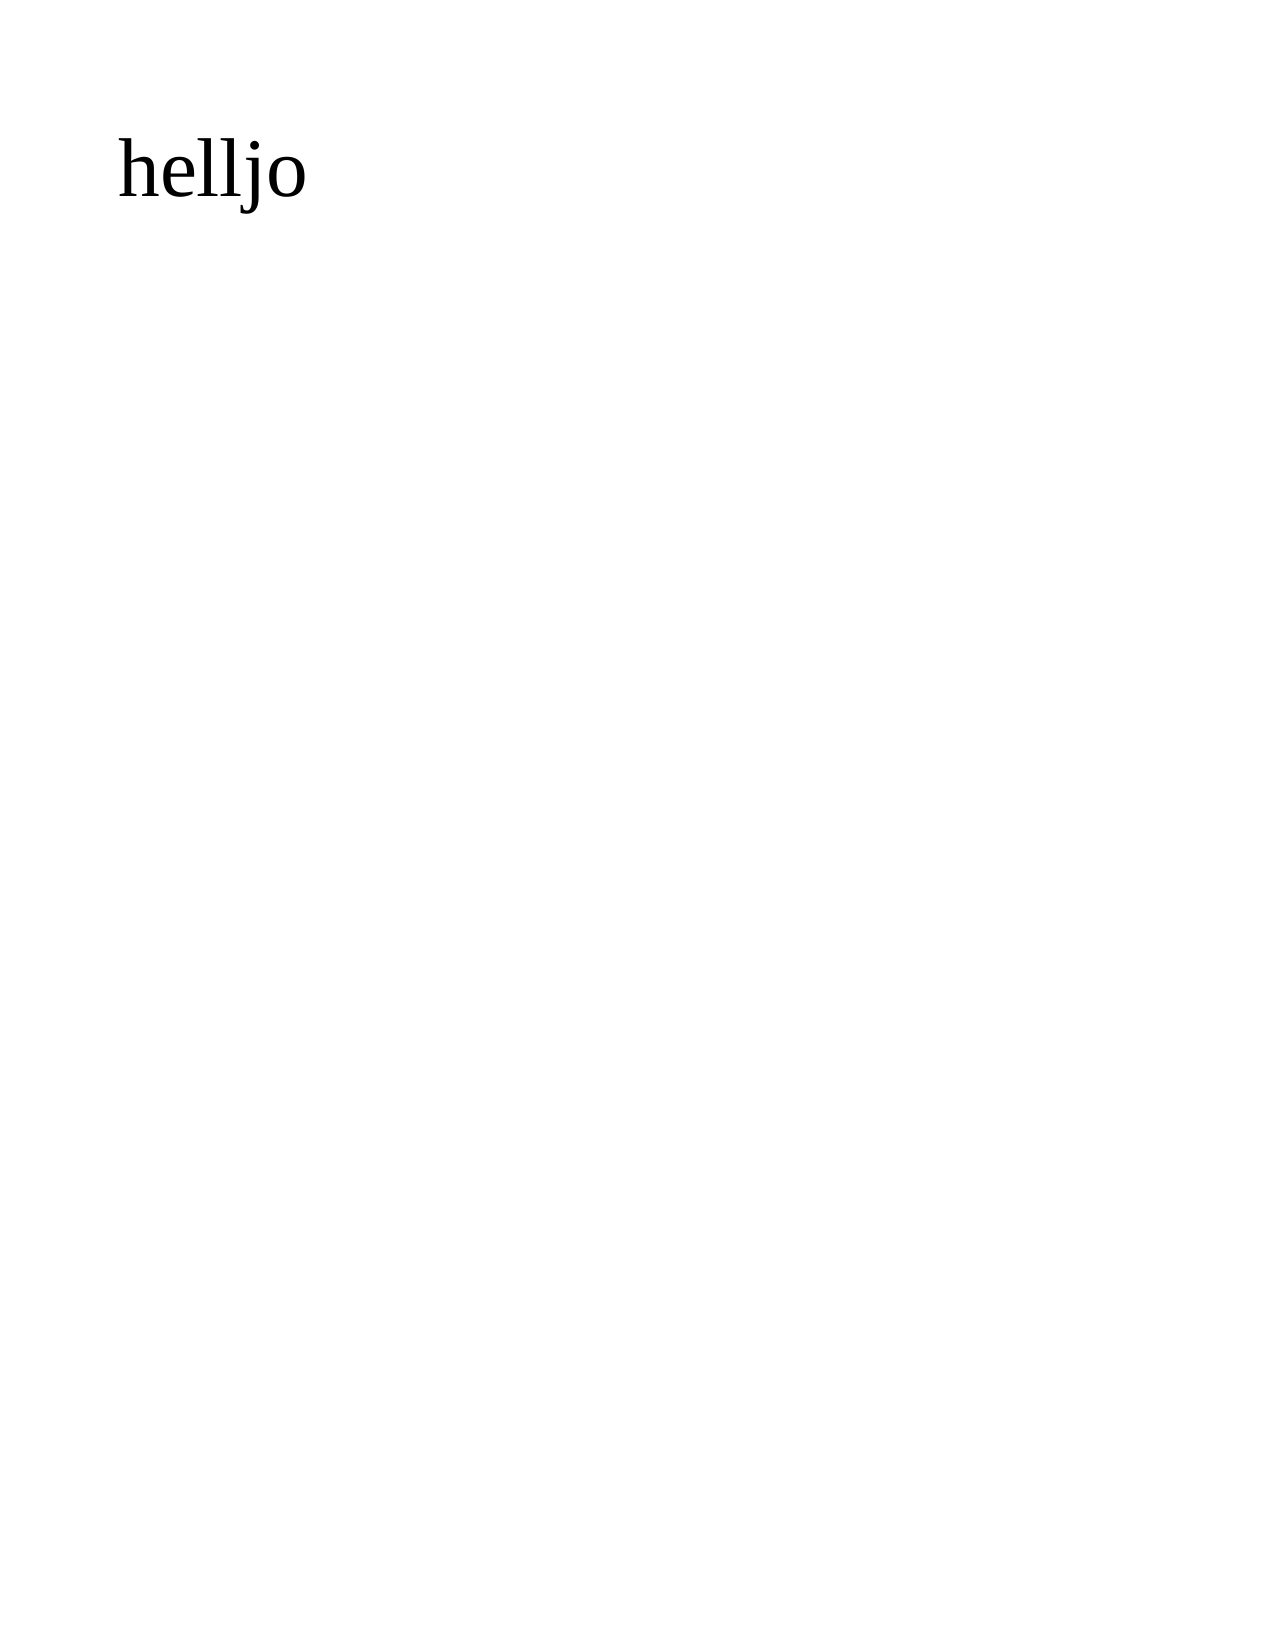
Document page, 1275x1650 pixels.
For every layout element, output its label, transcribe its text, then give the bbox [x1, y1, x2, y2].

text helljo [118, 118, 1157, 214]
